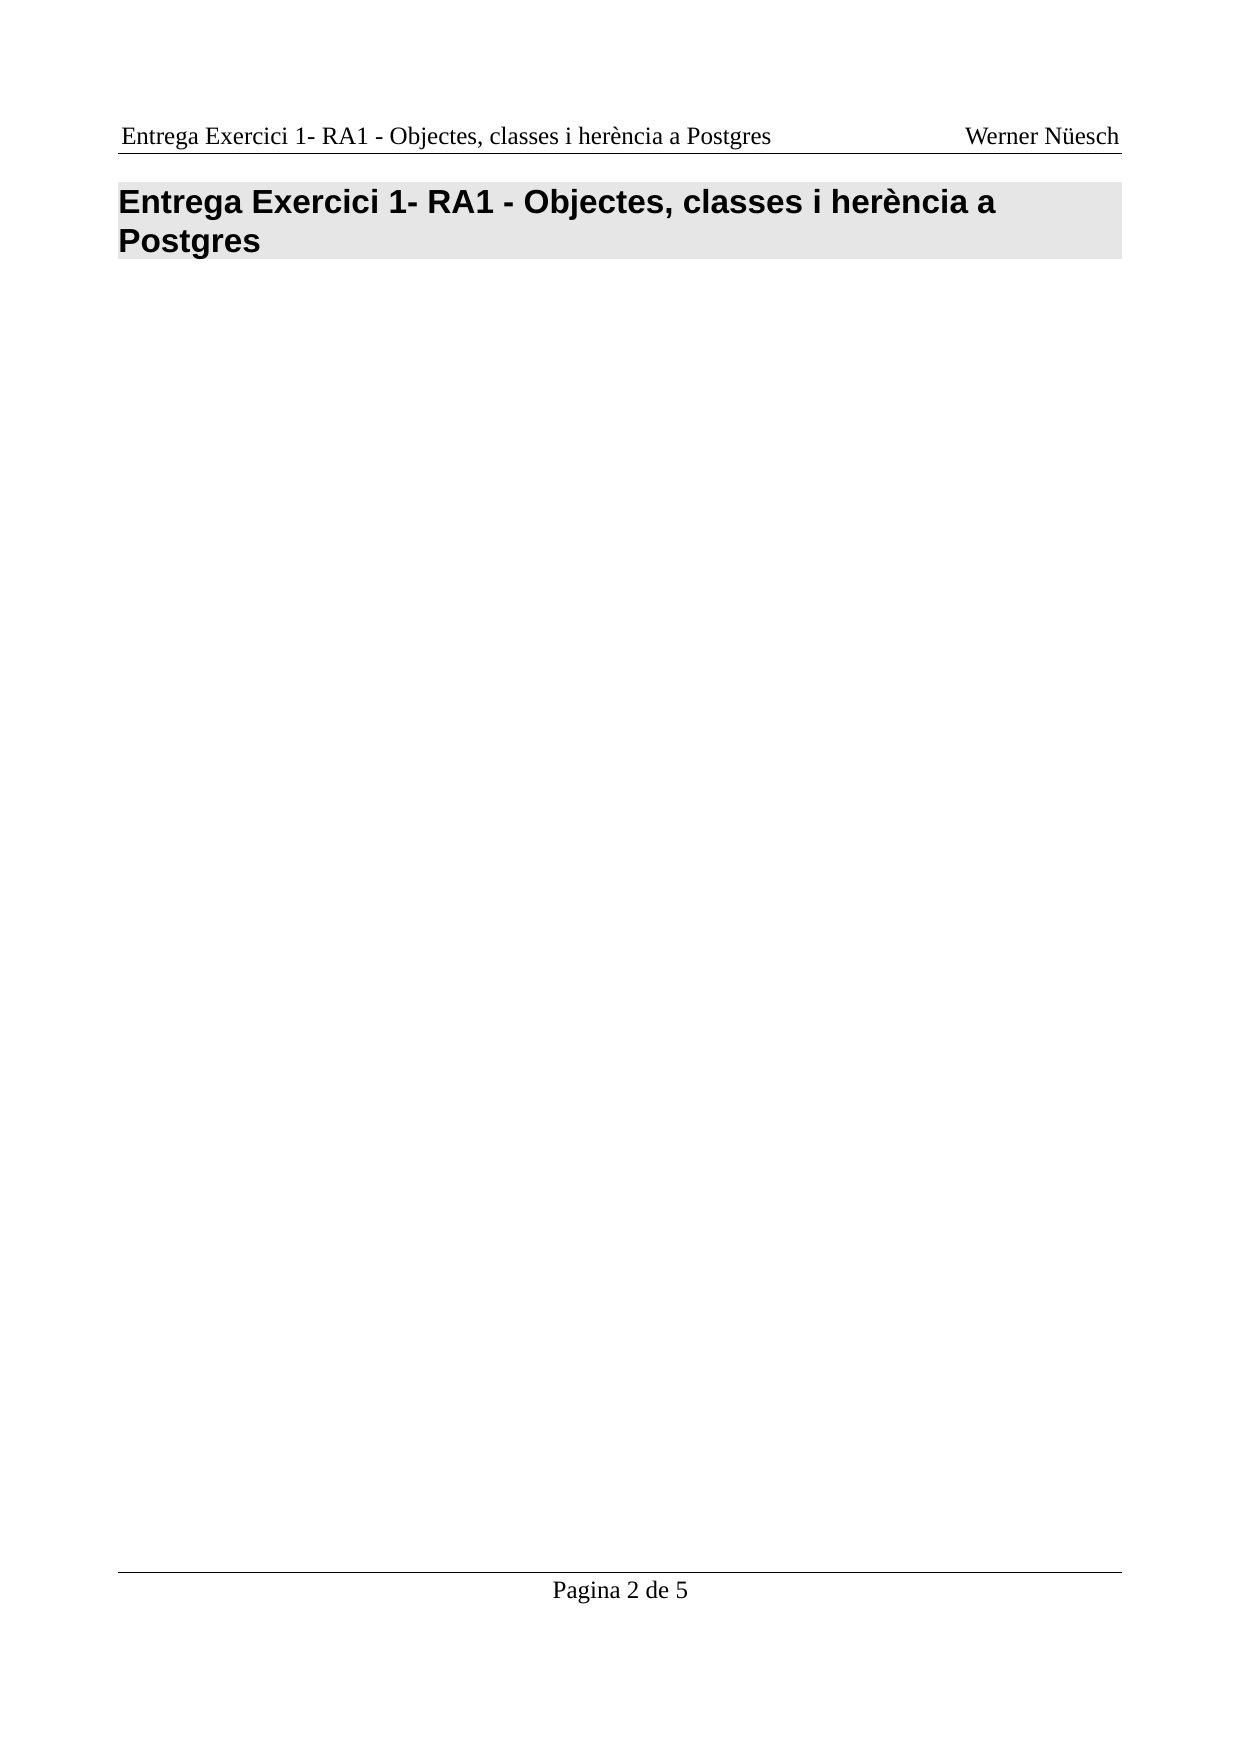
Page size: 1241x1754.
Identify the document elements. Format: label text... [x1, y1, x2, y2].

subtitle Entrega Exercici 1- RA1 - Objectes, classes i herència a Postgres [118, 182, 1122, 259]
